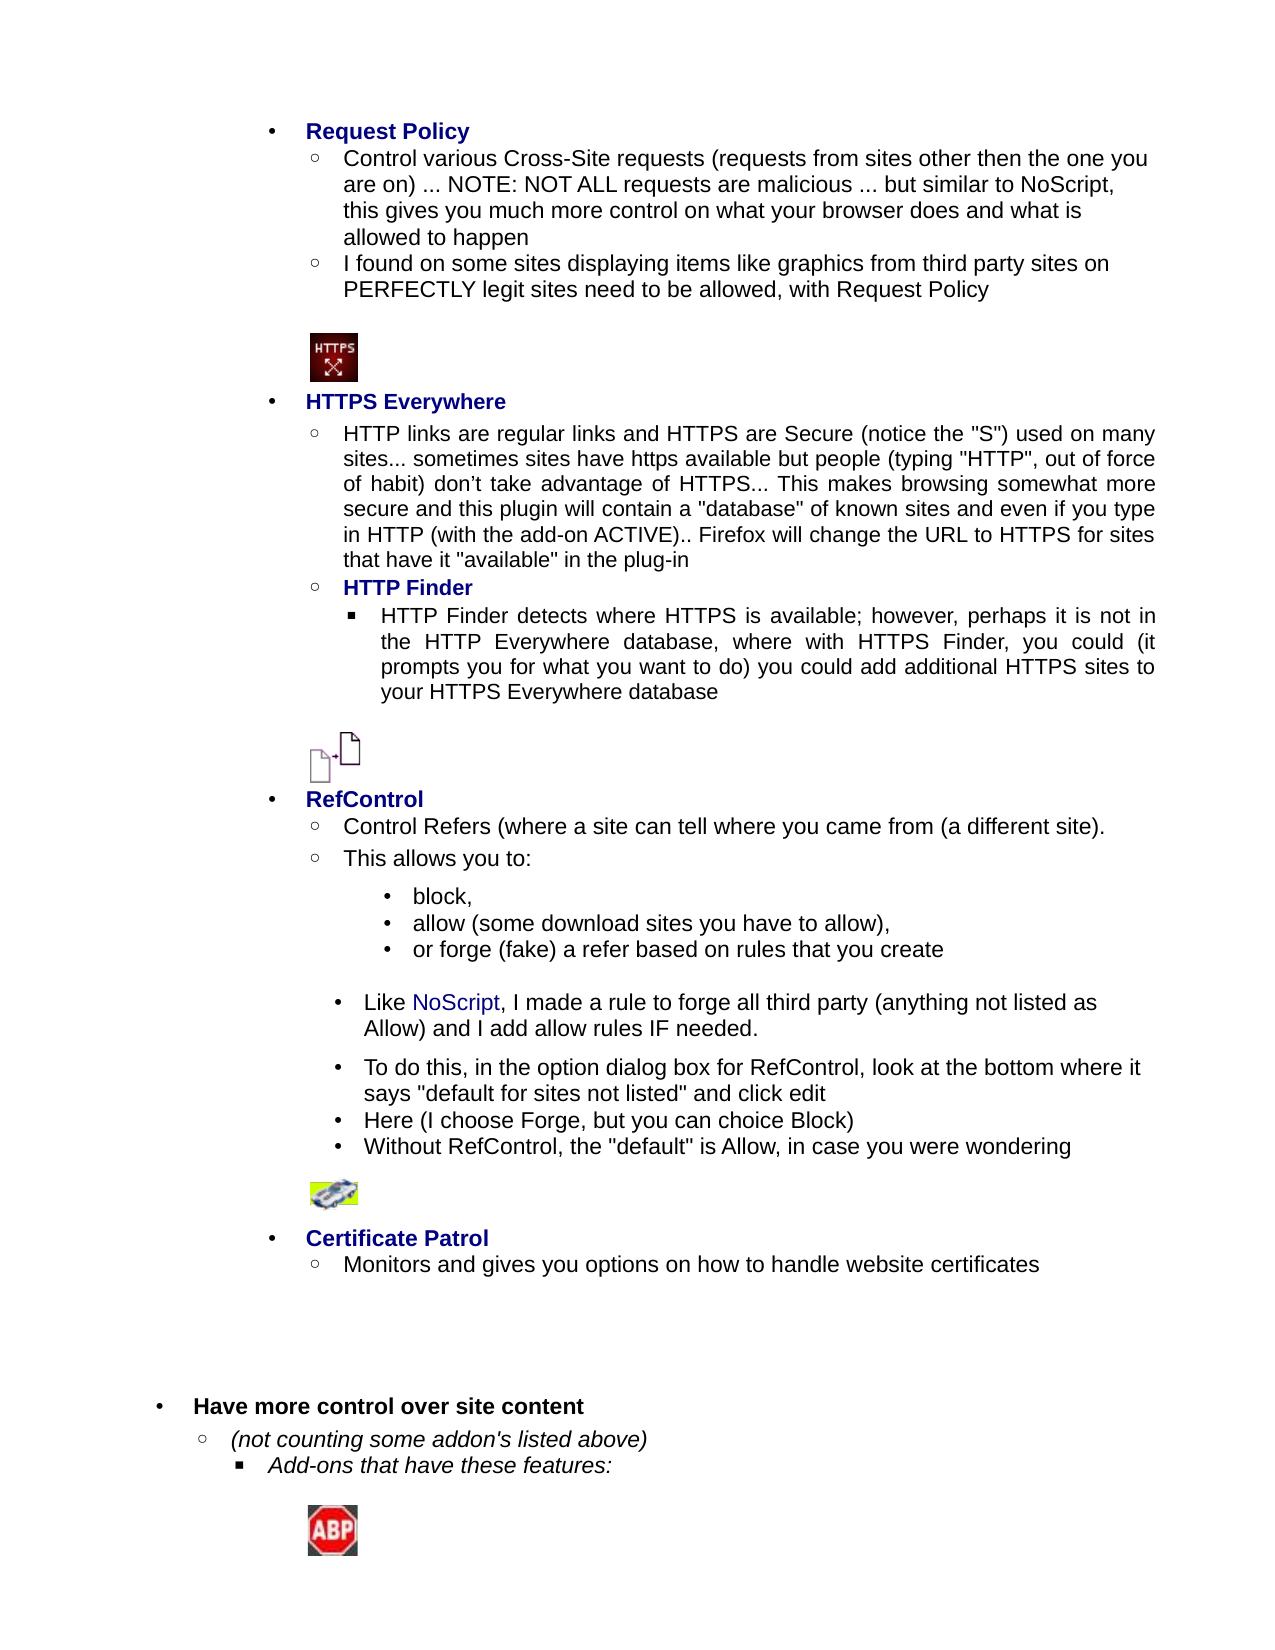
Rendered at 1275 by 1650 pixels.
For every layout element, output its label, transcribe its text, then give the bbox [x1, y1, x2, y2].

list RefControl [268, 786, 1157, 813]
list Request Policy [268, 118, 1157, 144]
subtitle HTTPS Everywhere [268, 389, 1157, 414]
list allow (some download sites you have to allow), [383, 910, 1157, 936]
list Add-ons that have these features: [231, 1452, 1157, 1478]
list (not counting some addon's listed above) [193, 1426, 1157, 1452]
list To do this, in the option dialog box for RefControl, look at the bottom where it says "default for sites not listed" and click edit [334, 1054, 1157, 1107]
subtitle Have more control over site content [156, 1393, 1157, 1419]
list Like NoScript, I made a rule to forge all third party (anything not listed as Allow) and I add allow rules IF needed. [334, 989, 1157, 1041]
list Certificate Patrol [268, 1224, 1157, 1251]
list Without RefControl, the "default" is Allow, in case you were wondering [334, 1133, 1157, 1159]
picture [307, 1505, 358, 1556]
picture [310, 732, 361, 783]
list block, [383, 883, 1157, 910]
list Control various Cross-Site requests (requests from sites other then the one you are on) ... NOTE: NOT ALL requests are malicious ... but similar to NoScript, this gives you much more control on what your browser does and what is allowed to happen [306, 144, 1157, 250]
list Control Refers (where a site can tell where you came from (a different site). [306, 813, 1157, 839]
list Monitors and gives you options on how to handle website certificates [306, 1251, 1157, 1277]
picture [310, 1173, 359, 1224]
list This allows you to: [306, 845, 1157, 871]
list Here (I choose Forge, but you can choice Block) [334, 1107, 1157, 1133]
list or forge (fake) a refer based on rules that you create [383, 936, 1157, 962]
list I found on some sites displaying items like graphics from third party sites on PERFECTLY legit sites need to be allowed, with Request Policy [306, 250, 1157, 303]
list HTTP Finder detects where HTTPS is available; however, perhaps it is not in the HTTP Everywhere database, where with HTTPS Finder, you could (it prompts you for what you want to do) you could add additional HTTPS sites to your HTTPS Everywhere database [343, 603, 1157, 704]
list HTTP Finder [306, 575, 1157, 600]
list HTTP links are regular links and HTTPS are Secure (notice the "S") used on many sites... sometimes sites have https available but people (typing "HTTP", out of force of habit) don’t take advantage of HTTPS... This makes browsing somewhat more secure and this plugin will contain a "database" of known sites and even if you type in HTTP (with the add-on ACTIVE).. Firefox will change the URL to HTTPS for sites that have it "available" in the plug-in [306, 421, 1157, 572]
picture [310, 333, 358, 382]
